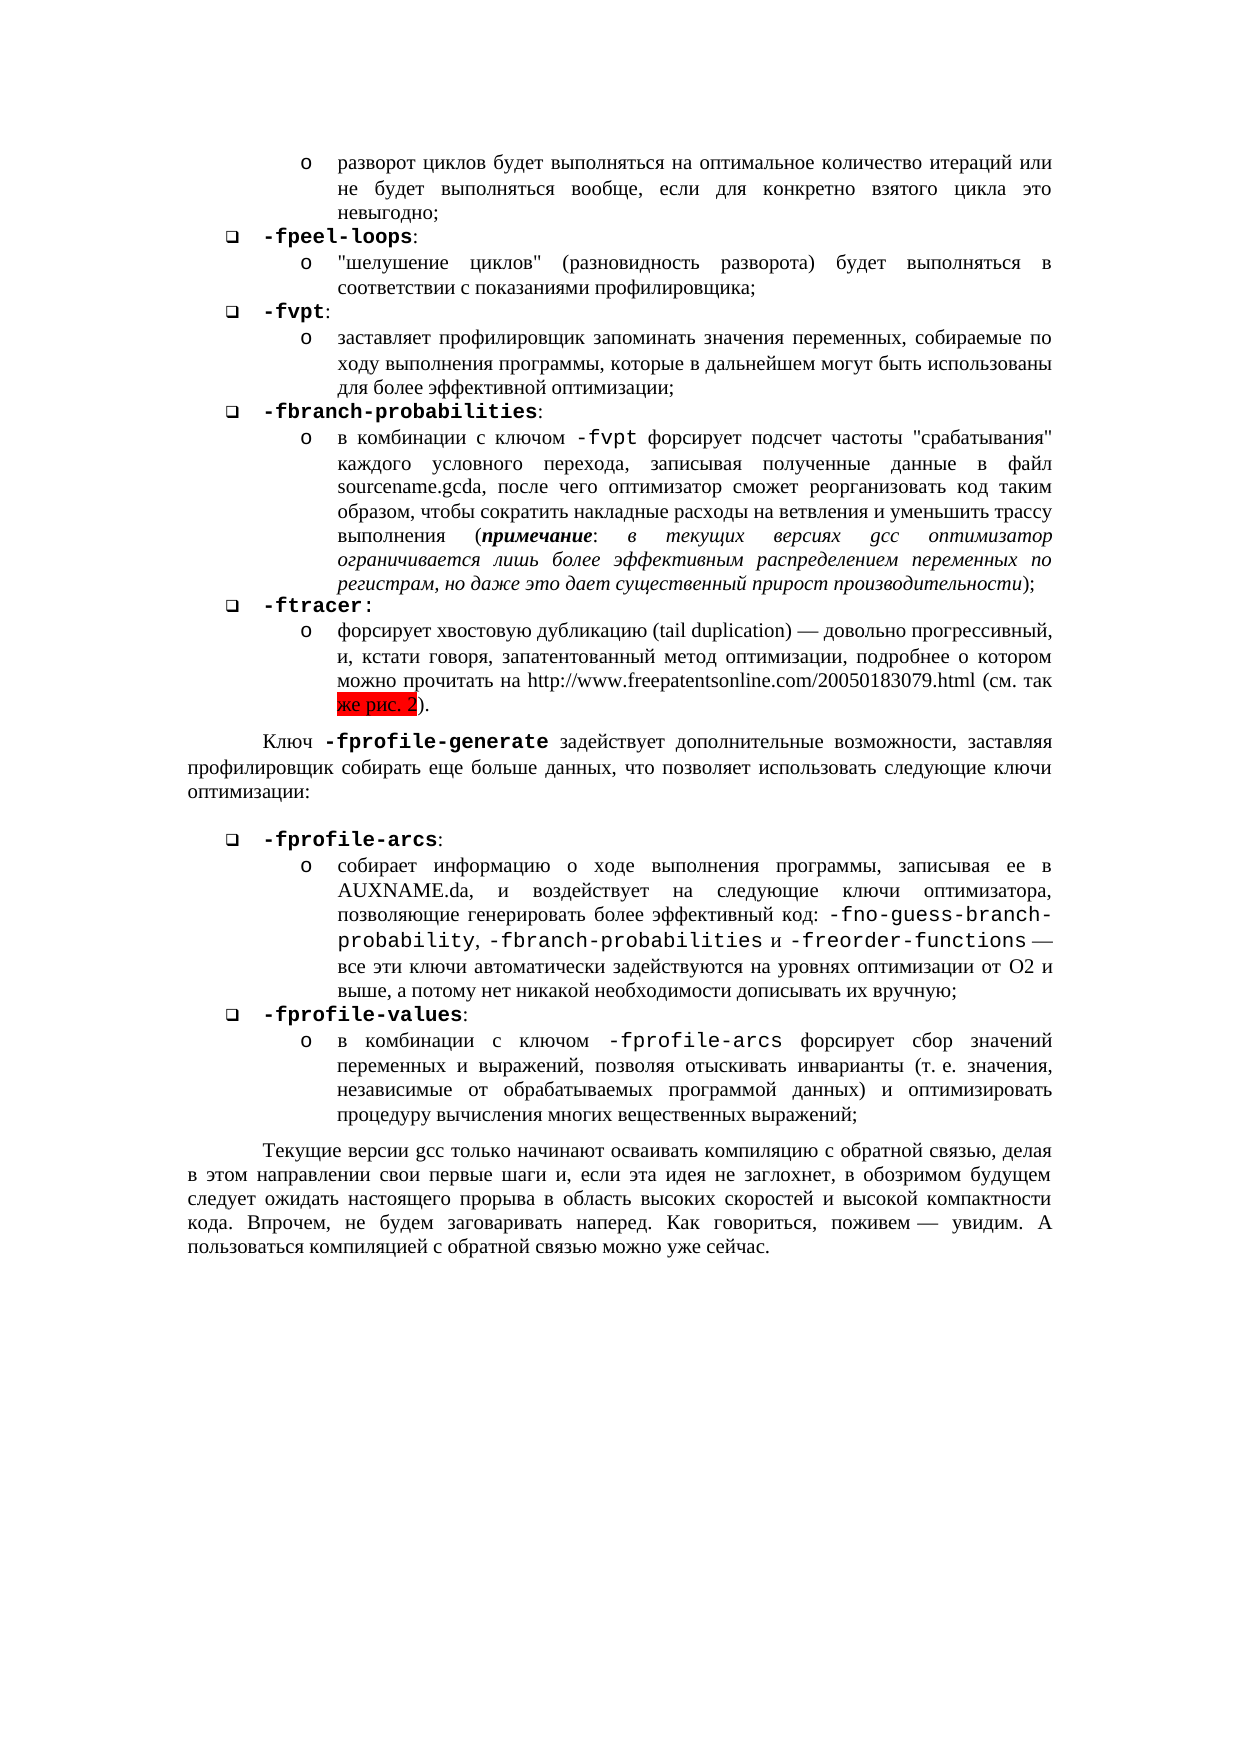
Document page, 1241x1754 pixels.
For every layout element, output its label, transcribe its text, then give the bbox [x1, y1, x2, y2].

list в комбинации с ключом -fprofile-arcs форсирует сбор значений переменных и выражений, позволяя отыскивать инварианты (т. е. значения, независимые от обрабатываемых программой данных) и оптимизировать процедуру вычисления многих вещественных выражений; [300, 1028, 1053, 1126]
list -fprofile-arcs: [225, 827, 1053, 852]
text Ключ -fprofile-generate задействует дополнительные возможности, заставляя профилировщик собирать еще больше данных, что позволяет использовать следующие ключи оптимизации: [187, 729, 1053, 803]
list -fvpt: [225, 299, 1053, 325]
list -fpeel-loops: [225, 224, 1053, 249]
list "шелушение циклов" (разновидность разворота) будет выполняться в соответствии с показаниями профилировщика; [300, 249, 1053, 299]
list разворот циклов будет выполняться на оптимальное количество итераций или не будет выполняться вообще, если для конкретно взятого цикла это невыгодно; [300, 150, 1053, 224]
list -fbranch-probabilities: [225, 399, 1053, 425]
list -fprofile-values: [225, 1002, 1053, 1028]
list в комбинации с ключом -fvpt форсирует подсчет частоты "срабатывания" каждого условного перехода, записывая полученные данные в файл sourcename.gcda, после чего оптимизатор сможет реорганизовать код таким образом, чтобы сократить накладные расходы на ветвления и уменьшить трассу выполнения (примечание: в текущих версиях gcc оптимизатор ограничивается лишь более эффективным распределением переменных по регистрам, но даже это дает существенный прирост производительности); [300, 425, 1053, 595]
list собирает информацию о ходе выполнения программы, записывая ее в AUXNAME.da, и воздействует на следующие ключи оптимизатора, позволяющие генерировать более эффективный код: -fno-guess-branch-probability, -fbranch-probabilities и -freorder-functions — все эти ключи автоматически задействуются на уровнях оптимизации от O2 и выше, а потому нет никакой необходимости дописывать их вручную; [300, 852, 1053, 1002]
text Текущие версии gcc только начинают осваивать компиляцию с обратной связью, делая в этом направлении свои первые шаги и, если эта идея не заглохнет, в обозримом будущем следует ожидать настоящего прорыва в область высоких скоростей и высокой компактности кода. Впрочем, не будем заговаривать наперед. Как говориться, поживем — увидим. А пользоваться компиляцией с обратной связью можно уже сейчас. [187, 1138, 1053, 1258]
list заставляет профилировщик запоминать значения переменных, собираемые по ходу выполнения программы, которые в дальнейшем могут быть использованы для более эффективной оптимизации; [300, 325, 1053, 399]
list -ftracer: [225, 595, 1053, 618]
list форсирует хвостовую дубликацию (tail duplication) — довольно прогрессивный, и, кстати говоря, запатентованный метод оптимизации, подробнее о котором можно прочитать на http://www.freepatentsonline.com/20050183079.html (см. так же рис. 2). [300, 618, 1053, 716]
